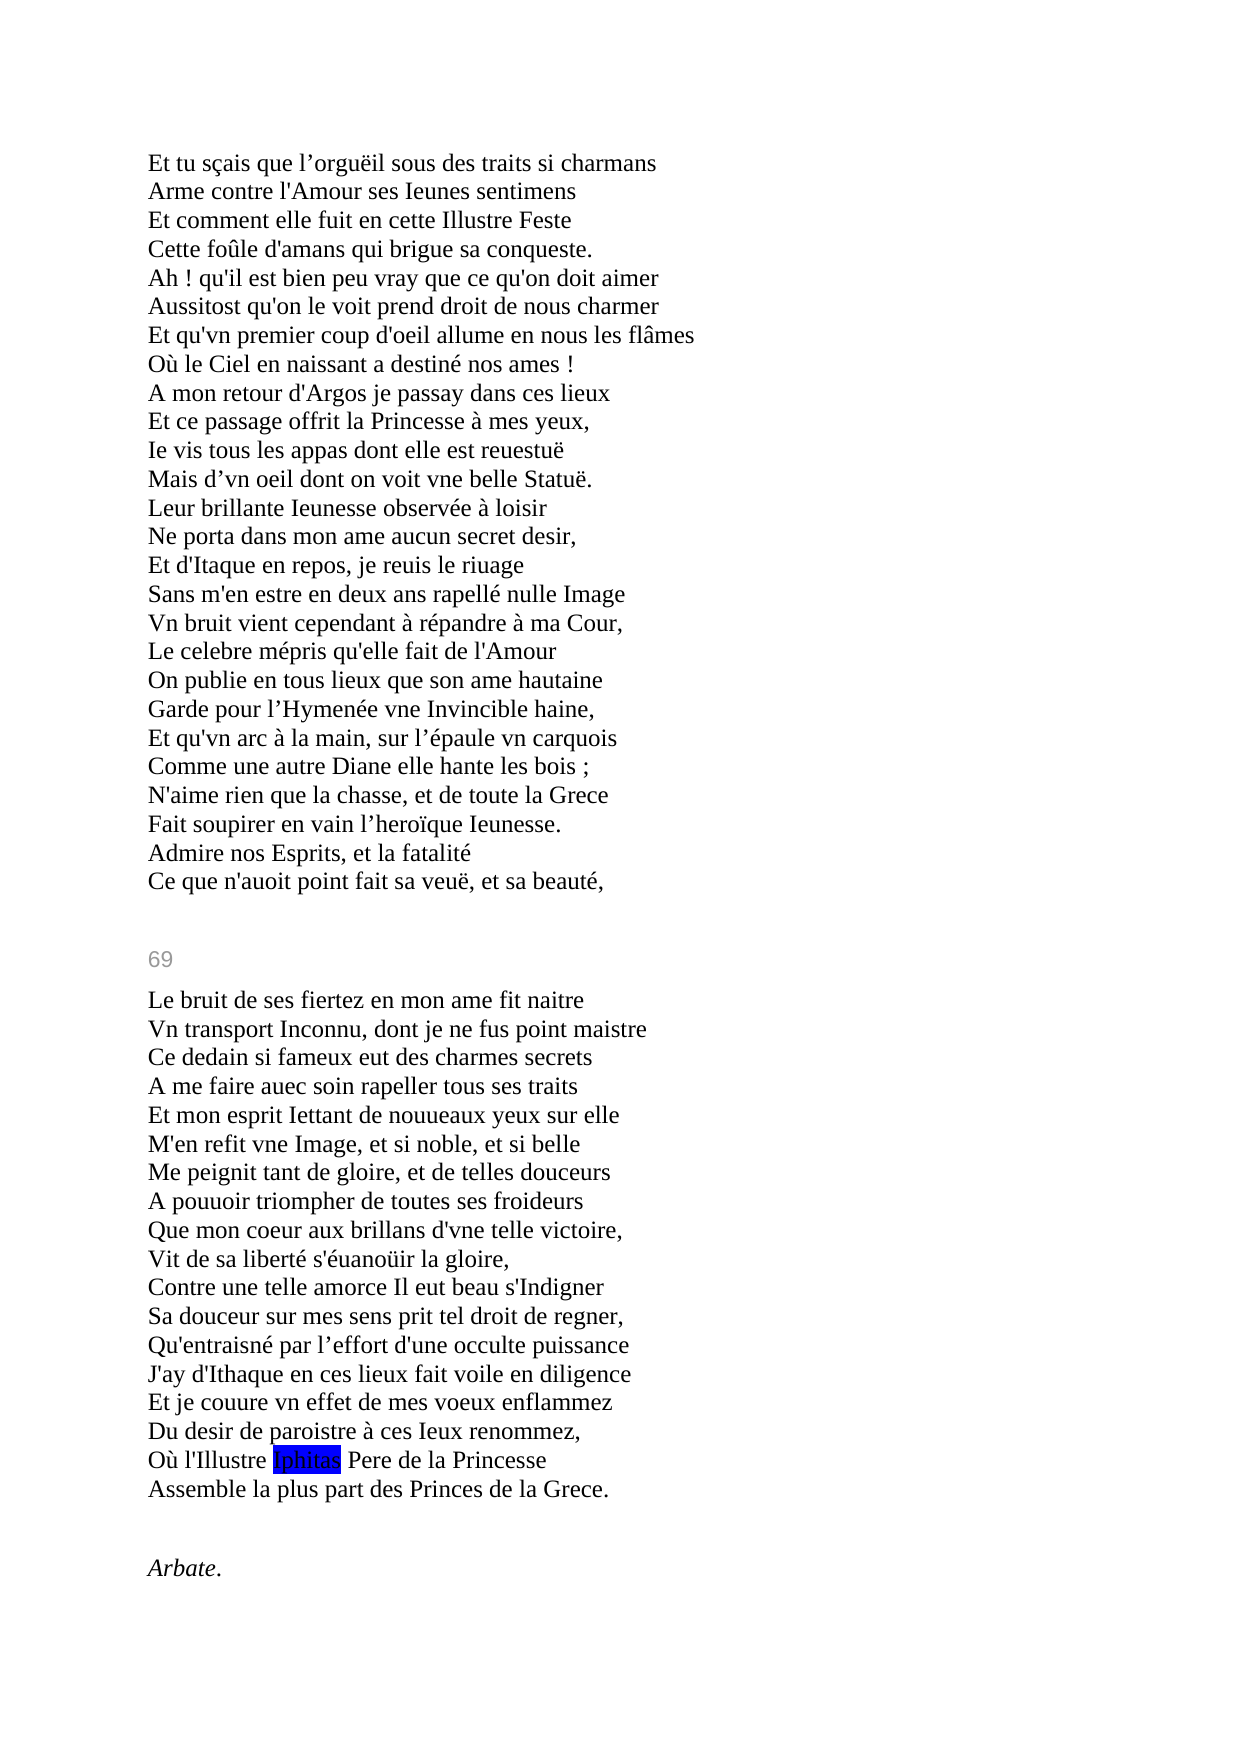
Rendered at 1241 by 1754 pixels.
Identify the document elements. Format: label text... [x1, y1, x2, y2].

text N'aime rien que la chasse, et de toute la Grece [148, 780, 1093, 809]
text Fait soupirer en vain l’heroïque Ieunesse. [148, 809, 1093, 838]
text Qu'entraisné par l’effort d'une occulte puissance [148, 1330, 1093, 1359]
text Arme contre l'Amour ses Ieunes sentimens [148, 176, 1093, 205]
text Où l'Illustre Iphitas Pere de la Princesse [341, 1445, 1093, 1474]
text Sa douceur sur mes sens prit tel droit de regner, [148, 1301, 1093, 1330]
text Et je couure vn effet de mes voeux enflammez [148, 1387, 1093, 1416]
text Me peignit tant de gloire, et de telles douceurs [148, 1157, 1093, 1186]
text Leur brillante Ieunesse observée à loisir [148, 493, 1093, 521]
text Et d'Itaque en repos, je reuis le riuage [148, 550, 1093, 579]
text Ce dedain si fameux eut des charmes secrets [148, 1042, 1093, 1071]
text Et ce passage offrit la Princesse à mes yeux, [148, 406, 1093, 435]
text Vn transport Inconnu, dont je ne fus point maistre [148, 1014, 1093, 1042]
text Ne porta dans mon ame aucun secret desir, [148, 521, 1093, 550]
text On publie en tous lieux que son ame hautaine [148, 665, 1093, 694]
text Ce que n'auoit point fait sa veuë, et sa beauté, [148, 866, 1093, 895]
text Garde pour l’Hymenée vne Invincible haine, [148, 694, 1093, 723]
text A mon retour d'Argos je passay dans ces lieux [148, 378, 1093, 406]
text Comme une autre Diane elle hante les bois ; [148, 751, 1093, 780]
text Ie vis tous les appas dont elle est reuestuë [148, 435, 1093, 464]
text Contre une telle amorce Il eut beau s'Indigner [148, 1272, 1093, 1301]
text M'en refit vne Image, et si noble, et si belle [148, 1129, 1093, 1157]
text Admire nos Esprits, et la fatalité [148, 838, 1093, 866]
text A pouuoir triompher de toutes ses froideurs [148, 1186, 1093, 1215]
text Que mon coeur aux brillans d'vne telle victoire, [148, 1215, 1093, 1244]
text Et mon esprit Iettant de nouueaux yeux sur elle [148, 1100, 1093, 1129]
text A me faire auec soin rapeller tous ses traits [148, 1071, 1093, 1100]
text Sans m'en estre en deux ans rapellé nulle Image [148, 579, 1093, 608]
text Le celebre mépris qu'elle fait de l'Amour [148, 636, 1093, 665]
text Mais d’vn oeil dont on voit vne belle Statuë. [148, 464, 1093, 493]
text Où l'Illustre Iphitas Pere de la Princesse [148, 1445, 273, 1474]
text Et qu'vn premier coup d'oeil allume en nous les flâmes [148, 320, 1093, 349]
text Le bruit de ses fiertez en mon ame fit naitre [148, 985, 1093, 1014]
text Aussitost qu'on le voit prend droit de nous charmer [148, 291, 1093, 320]
text Arbate. [148, 1553, 1093, 1582]
text Et tu sçais que l’orguëil sous des traits si charmans [148, 148, 1093, 176]
text Assemble la plus part des Princes de la Grece. [148, 1474, 1093, 1502]
text Où le Ciel en naissant a destiné nos ames ! [148, 349, 1093, 378]
text Vn bruit vient cependant à répandre à ma Cour, [148, 608, 1093, 636]
text Et qu'vn arc à la main, sur l’épaule vn carquois [148, 723, 1093, 751]
text 69 [173, 946, 1093, 972]
text Cette foûle d'amans qui brigue sa conqueste. [148, 234, 1093, 263]
text Et comment elle fuit en cette Illustre Feste [148, 205, 1093, 234]
text Ah ! qu'il est bien peu vray que ce qu'on doit aimer [148, 263, 1093, 291]
text Du desir de paroistre à ces Ieux renommez, [148, 1416, 1093, 1445]
text J'ay d'Ithaque en ces lieux fait voile en diligence [148, 1359, 1093, 1387]
text Vit de sa liberté s'éuanoüir la gloire, [148, 1244, 1093, 1272]
